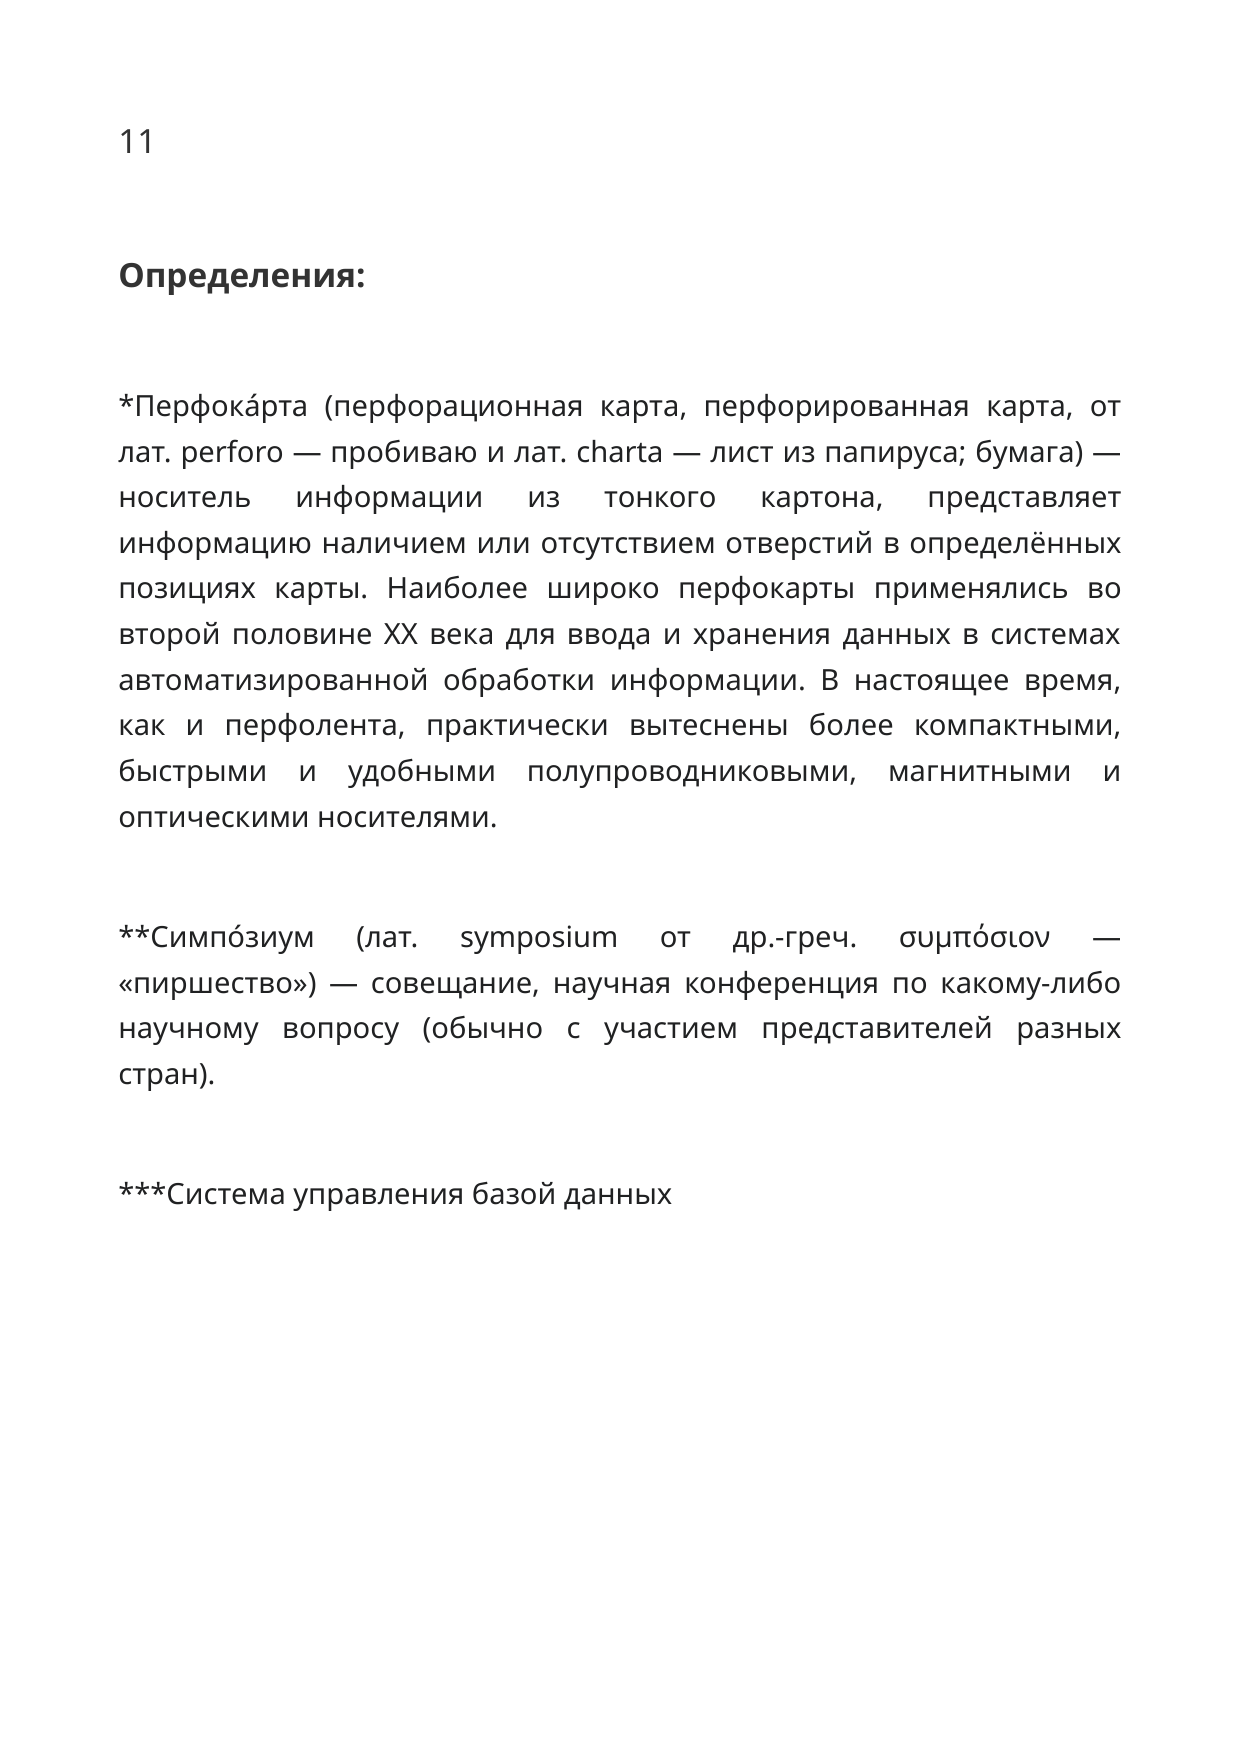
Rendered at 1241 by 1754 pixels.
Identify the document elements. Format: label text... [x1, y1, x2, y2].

text Определения: [118, 252, 1122, 297]
text ***Система управления базой данных [118, 1173, 1122, 1213]
text **Симпо́зиум (лат. symposium от др.-греч. συμπόσιον — «пиршество») — совещание, научная конференция по какому-либо научному вопросу (обычно с участием представителей разных стран). [118, 916, 1122, 1093]
text 9 [118, 118, 1122, 163]
text *Перфока́рта (перфорационная карта, перфорированная карта, от лат. perforo — пробиваю и лат. charta — лист из папируса; бумага) — носитель информации из тонкого картона, представляет информацию наличием или отсутствием отверстий в определённых позициях карты. Наиболее широко перфокарты применялись во второй половине XX века для ввода и хранения данных в системах автоматизированной обработки информации. В настоящее время, как и перфолента, практически вытеснены более компактными, быстрыми и удобными полупроводниковыми, магнитными и оптическими носителями. [118, 385, 1122, 836]
